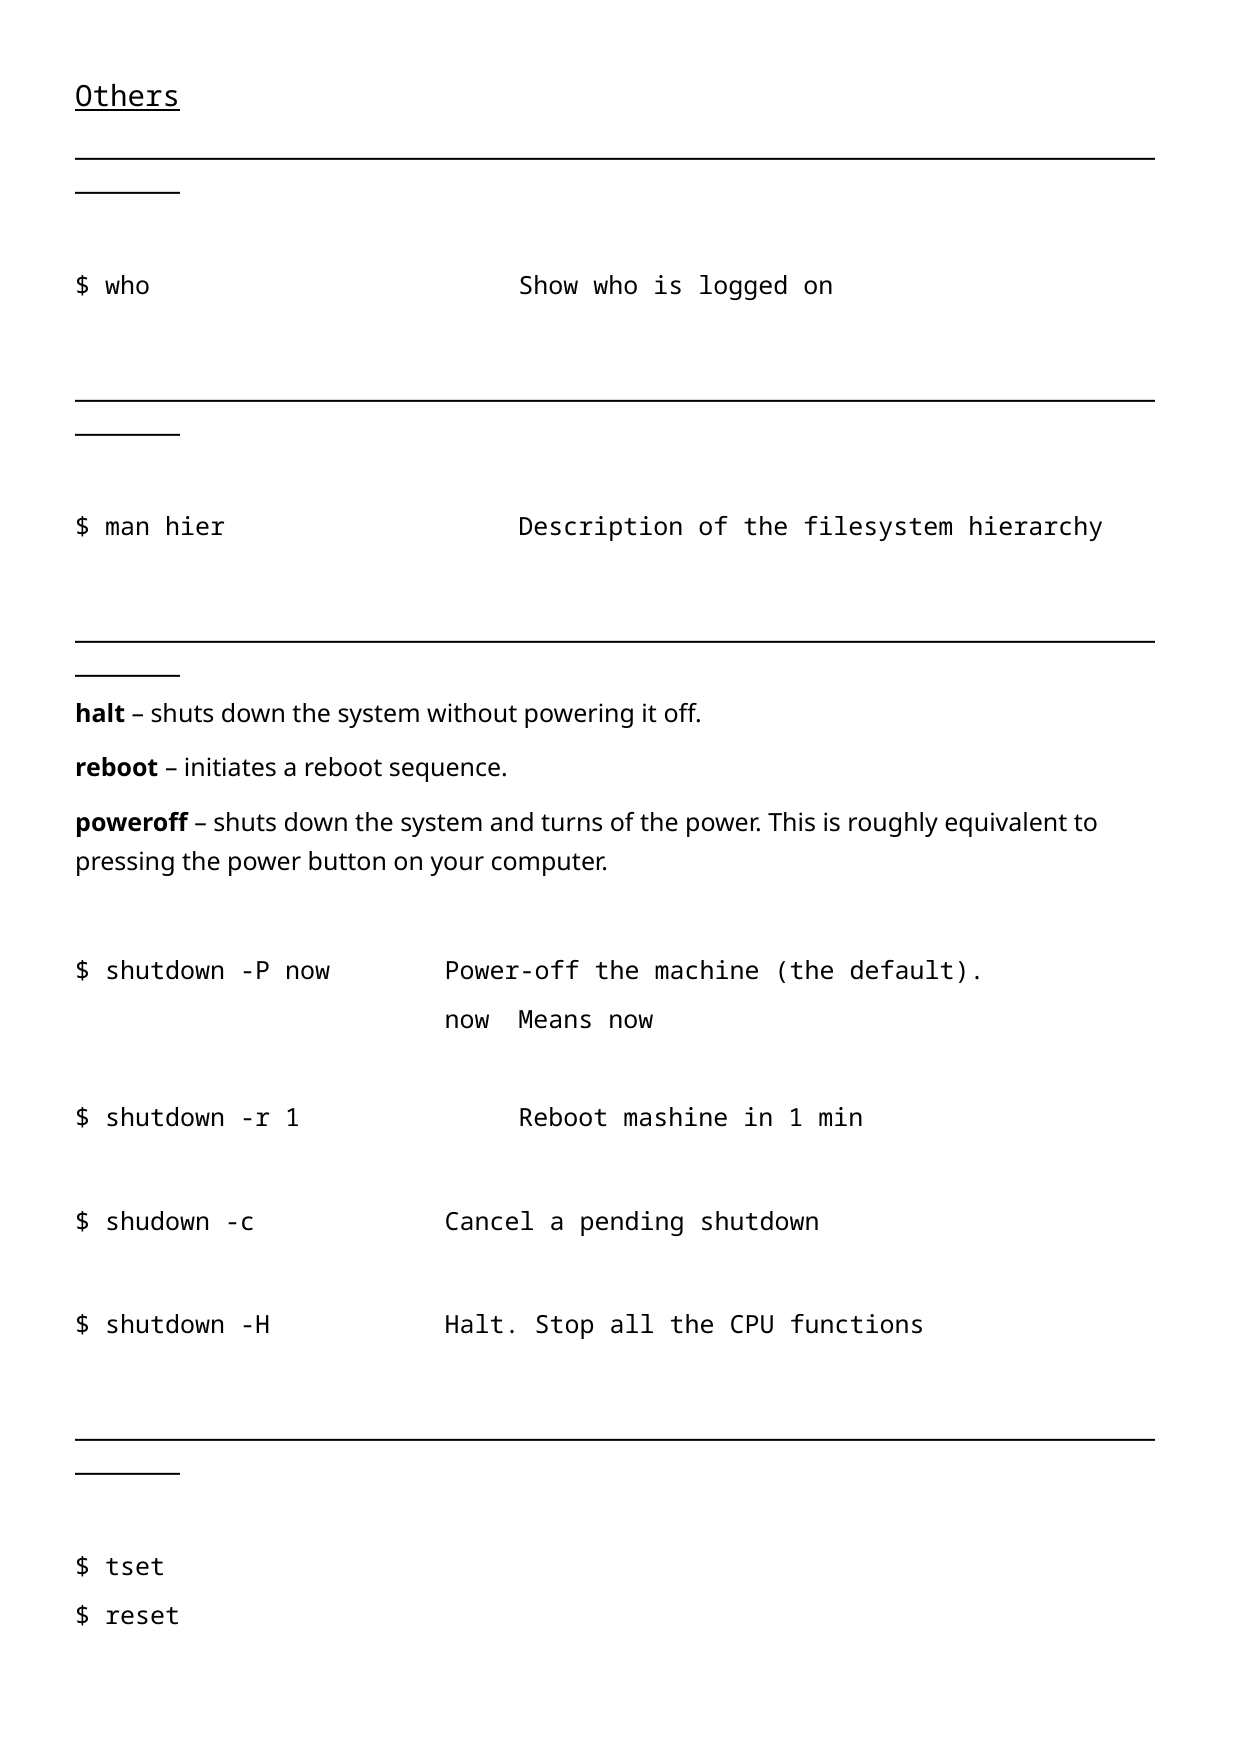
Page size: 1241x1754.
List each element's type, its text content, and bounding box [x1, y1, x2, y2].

text Others [75, 75, 1165, 115]
text reboot – initiates a reboot sequence. [75, 750, 1165, 784]
text $ man hier Description of the filesystem hierarchy [75, 509, 1165, 543]
text $ shutdown -H Halt. Stop all the CPU functions [75, 1307, 1165, 1341]
text poweroff – shuts down the system and turns of the power. This is roughly equivalent to pressing the power button on your computer. [75, 804, 1165, 877]
text $ shudown -c Cancel a pending shutdown [75, 1203, 1165, 1237]
text $ reset [75, 1598, 1165, 1632]
text $ tset [75, 1548, 1165, 1583]
text now Means now [75, 1001, 1165, 1035]
text _______________________________________________________________________________ [75, 130, 1165, 198]
text $ shutdown -r 1 Reboot mashine in 1 min [75, 1099, 1165, 1133]
text _______________________________________________________________________________ [75, 613, 1165, 681]
text $ who Show who is logged on [75, 267, 1165, 302]
text _______________________________________________________________________________ [75, 1411, 1165, 1479]
text _______________________________________________________________________________ [75, 371, 1165, 439]
text halt – shuts down the system without powering it off. [75, 696, 1165, 730]
text $ shutdown -P now Power-off the machine (the default). [75, 952, 1165, 986]
